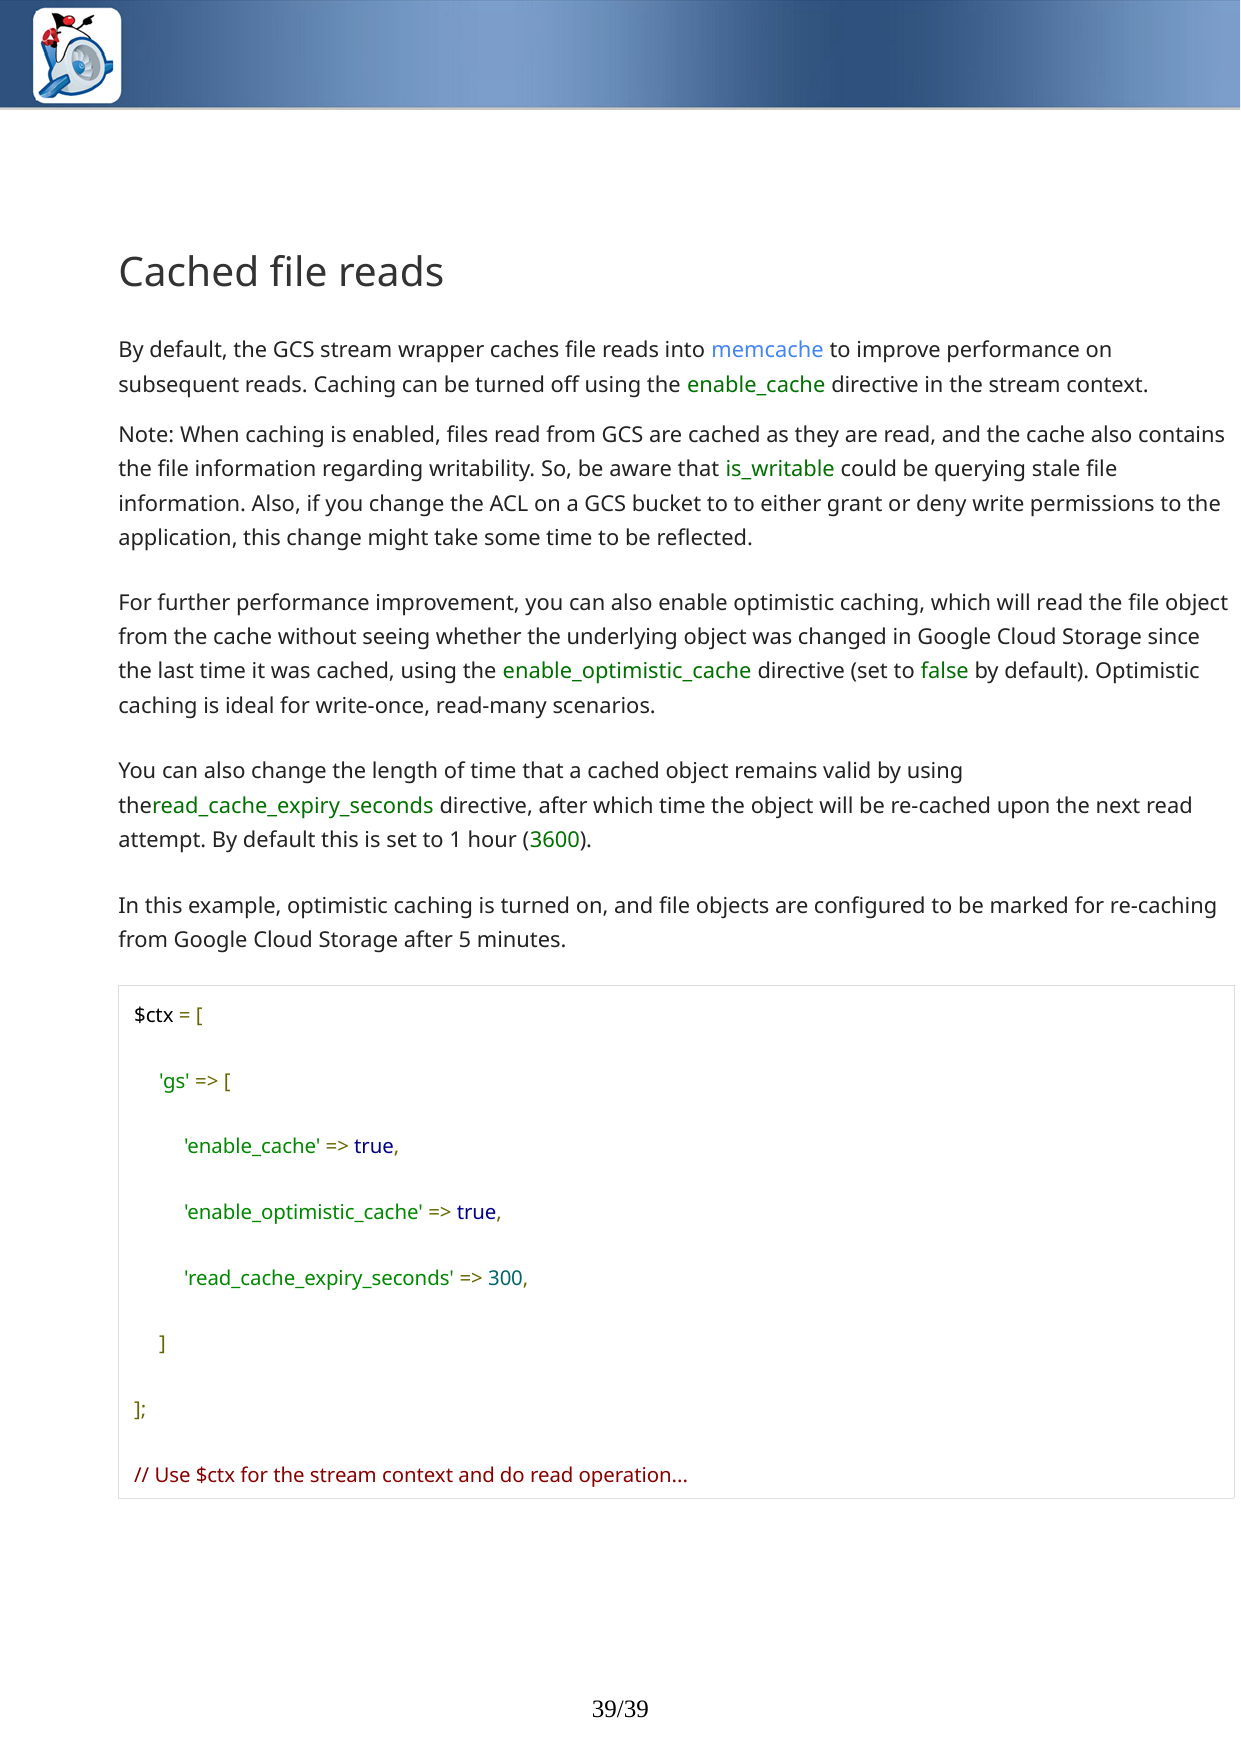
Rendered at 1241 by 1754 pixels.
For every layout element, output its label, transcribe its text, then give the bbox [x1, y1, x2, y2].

text You can also change the length of time that a cached object remains valid by using theread_cache_expiry_seconds directive, after which time the object will be re-cached upon the next read attempt. By default this is set to 1 hour (3600). [118, 751, 1234, 854]
text // Use $ctx for the stream context and do read operation... [119, 1444, 1234, 1498]
text $ctx = [ [119, 986, 1234, 1029]
text In this example, optimistic caching is turned on, and file objects are configured to be marked for re-caching from Google Cloud Storage after 5 minutes. [118, 885, 1234, 954]
picture [0, 0, 1241, 110]
text ] [119, 1313, 1234, 1357]
text 'enable_cache' => true, [119, 1116, 1234, 1160]
subtitle Cached file reads [118, 243, 1234, 298]
text 'gs' => [ [119, 1051, 1234, 1094]
text 'enable_optimistic_cache' => true, [119, 1182, 1234, 1226]
text For further performance improvement, you can also enable optimistic caching, which will read the file object from the cache without seeing whether the underlying object was changed in Google Cloud Storage since the last time it was cached, using the enable_optimistic_cache directive (set to false by default). Optimistic caching is ideal for write-once, read-many scenarios. [118, 582, 1234, 719]
text Note: When caching is enabled, files read from GCS are cached as they are read, and the cache also contains the file information regarding writability. So, be aware that is_writable could be querying stale file information. Also, if you change the ACL on a GCS bucket to to either grant or deny write permissions to the application, this change might take some time to be reflected. [118, 414, 1234, 552]
text ]; [119, 1379, 1234, 1423]
text By default, the GCS stream wrapper caches file reads into memcache to improve performance on subsequent reads. Caching can be turned off using the enable_cache directive in the stream context. [118, 330, 1234, 398]
text 'read_cache_expiry_seconds' => 300, [119, 1247, 1234, 1291]
